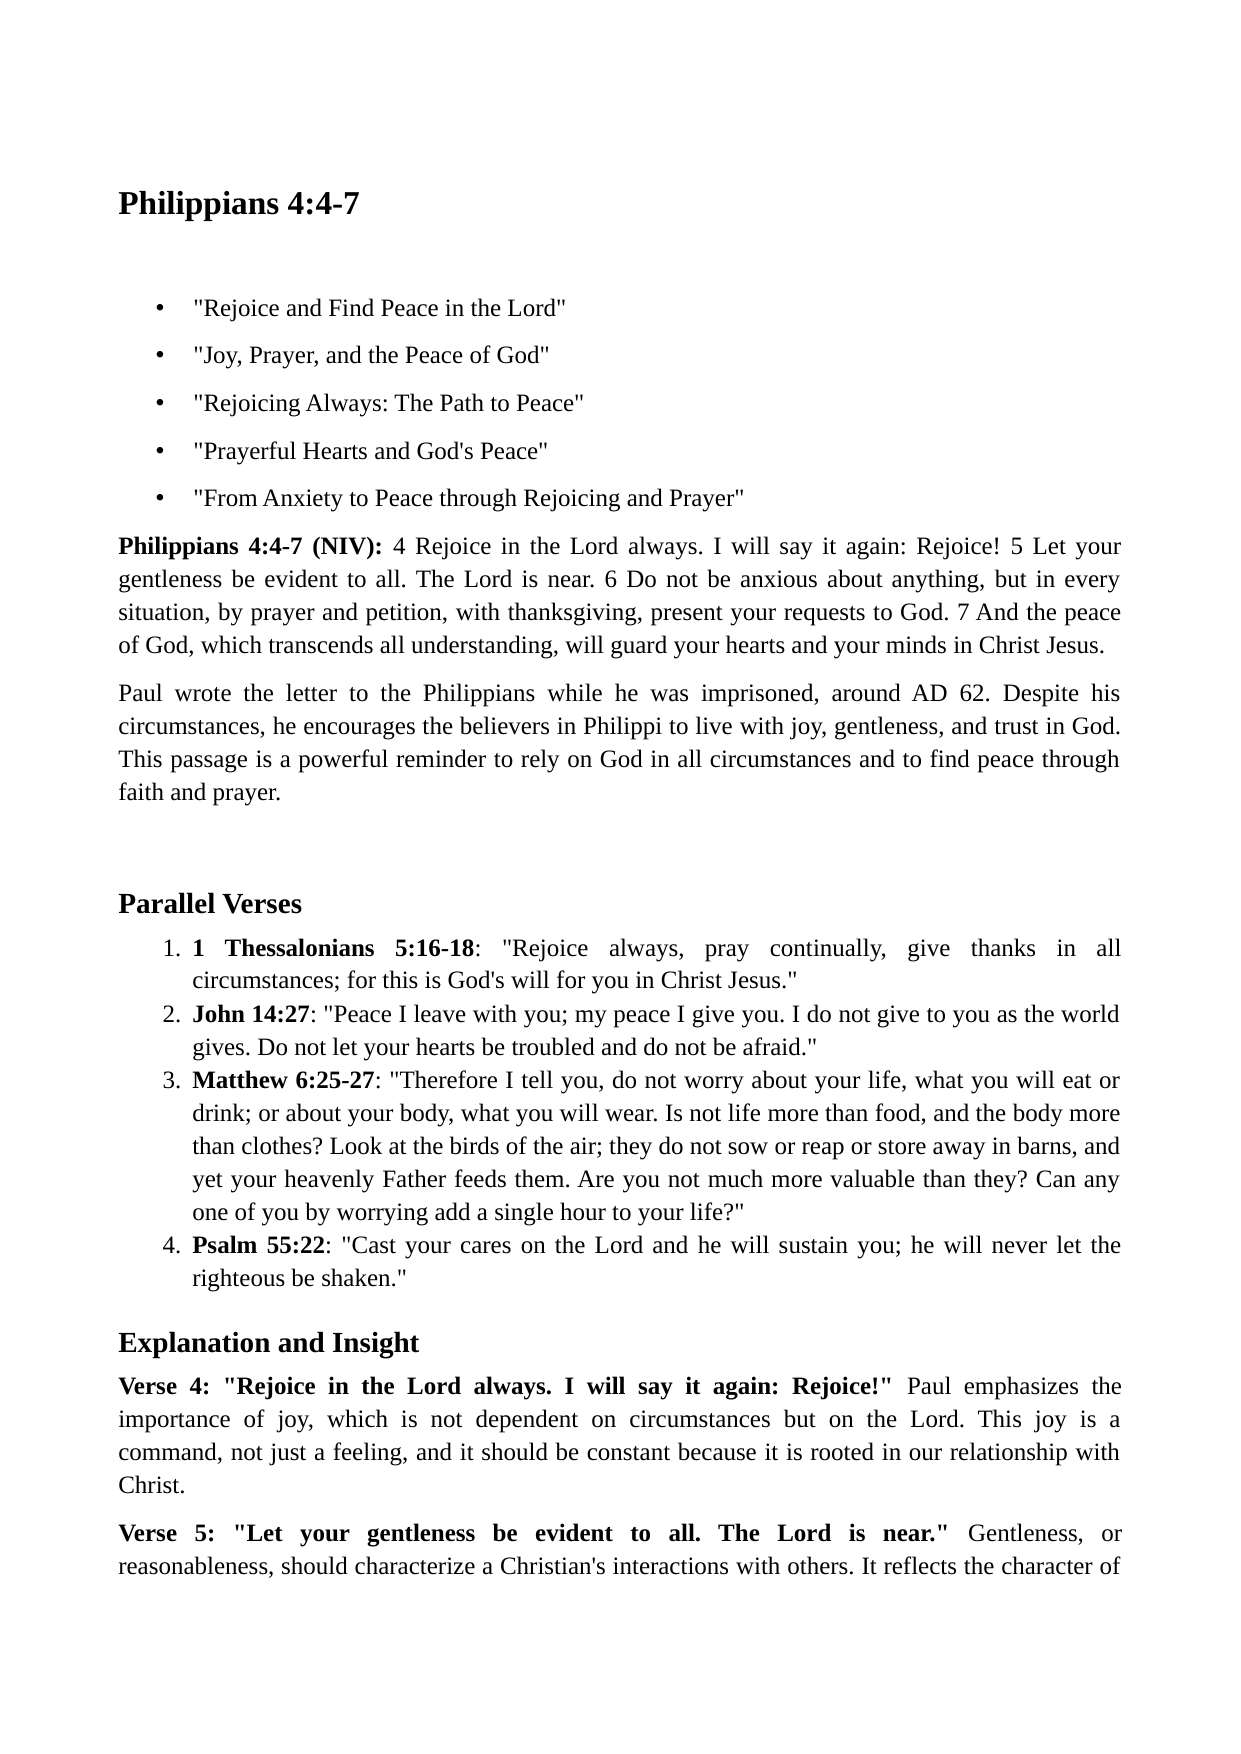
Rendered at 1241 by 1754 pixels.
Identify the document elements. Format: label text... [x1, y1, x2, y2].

text Verse 5: "Let your gentleness be evident to all. The Lord is near." Gentleness, or reasonableness, should characterize a Christian's interactions with others. It reflects the character of [118, 1518, 1122, 1579]
subtitle Parallel Verses [118, 887, 1122, 920]
text Verse 4: "Rejoice in the Lord always. I will say it again: Rejoice!" Paul emphasizes the importance of joy, which is not dependent on circumstances but on the Lord. This joy is a command, not just a feeling, and it should be constant because it is rooted in our relationship with Christ. [118, 1371, 1122, 1499]
text Paul wrote the letter to the Philippians while he was imprisoned, around AD 62. Despite his circumstances, he encourages the believers in Philippi to live with joy, gentleness, and trust in God. This passage is a powerful reminder to rely on God in all circumstances and to find peace through faith and prayer. [118, 678, 1122, 806]
list "Rejoice and Find Peace in the Lord" [156, 293, 1122, 322]
text Philippians 4:4-7 (NIV): 4 Rejoice in the Lord always. I will say it again: Rejoice! 5 Let your gentleness be evident to all. The Lord is near. 6 Do not be anxious about anything, but in every situation, by prayer and petition, with thanksgiving, present your requests to God. 7 And the peace of God, which transcends all understanding, will guard your hearts and your minds in Christ Jesus. [118, 531, 1122, 659]
list "From Anxiety to Peace through Rejoicing and Prayer" [156, 483, 1122, 512]
list 1 Thessalonians 5:16-18: "Rejoice always, pray continually, give thanks in all circumstances; for this is God's will for you in Christ Jesus." [162, 933, 1122, 994]
list "Prayerful Hearts and God's Peace" [156, 436, 1122, 464]
subtitle Explanation and Insight [118, 1325, 1122, 1358]
list Matthew 6:25-27: "Therefore I tell you, do not worry about your life, what you will eat or drink; or about your body, what you will wear. Is not life more than food, and the body more than clothes? Look at the birds of the air; they do not sow or reap or store away in barns, and yet your heavenly Father feeds them. Are you not much more valuable than they? Can any one of you by worrying add a single hour to your life?" [162, 1065, 1122, 1226]
list John 14:27: "Peace I leave with you; my peace I give you. I do not give to you as the world gives. Do not let your hearts be troubled and do not be afraid." [162, 999, 1122, 1060]
list "Joy, Prayer, and the Peace of God" [156, 341, 1122, 369]
subtitle Philippians 4:4-7 [118, 183, 1122, 222]
list Psalm 55:22: "Cast your cares on the Lord and he will sustain you; he will never let the righteous be shaken." [162, 1230, 1122, 1292]
list "Rejoicing Always: The Path to Peace" [156, 388, 1122, 417]
